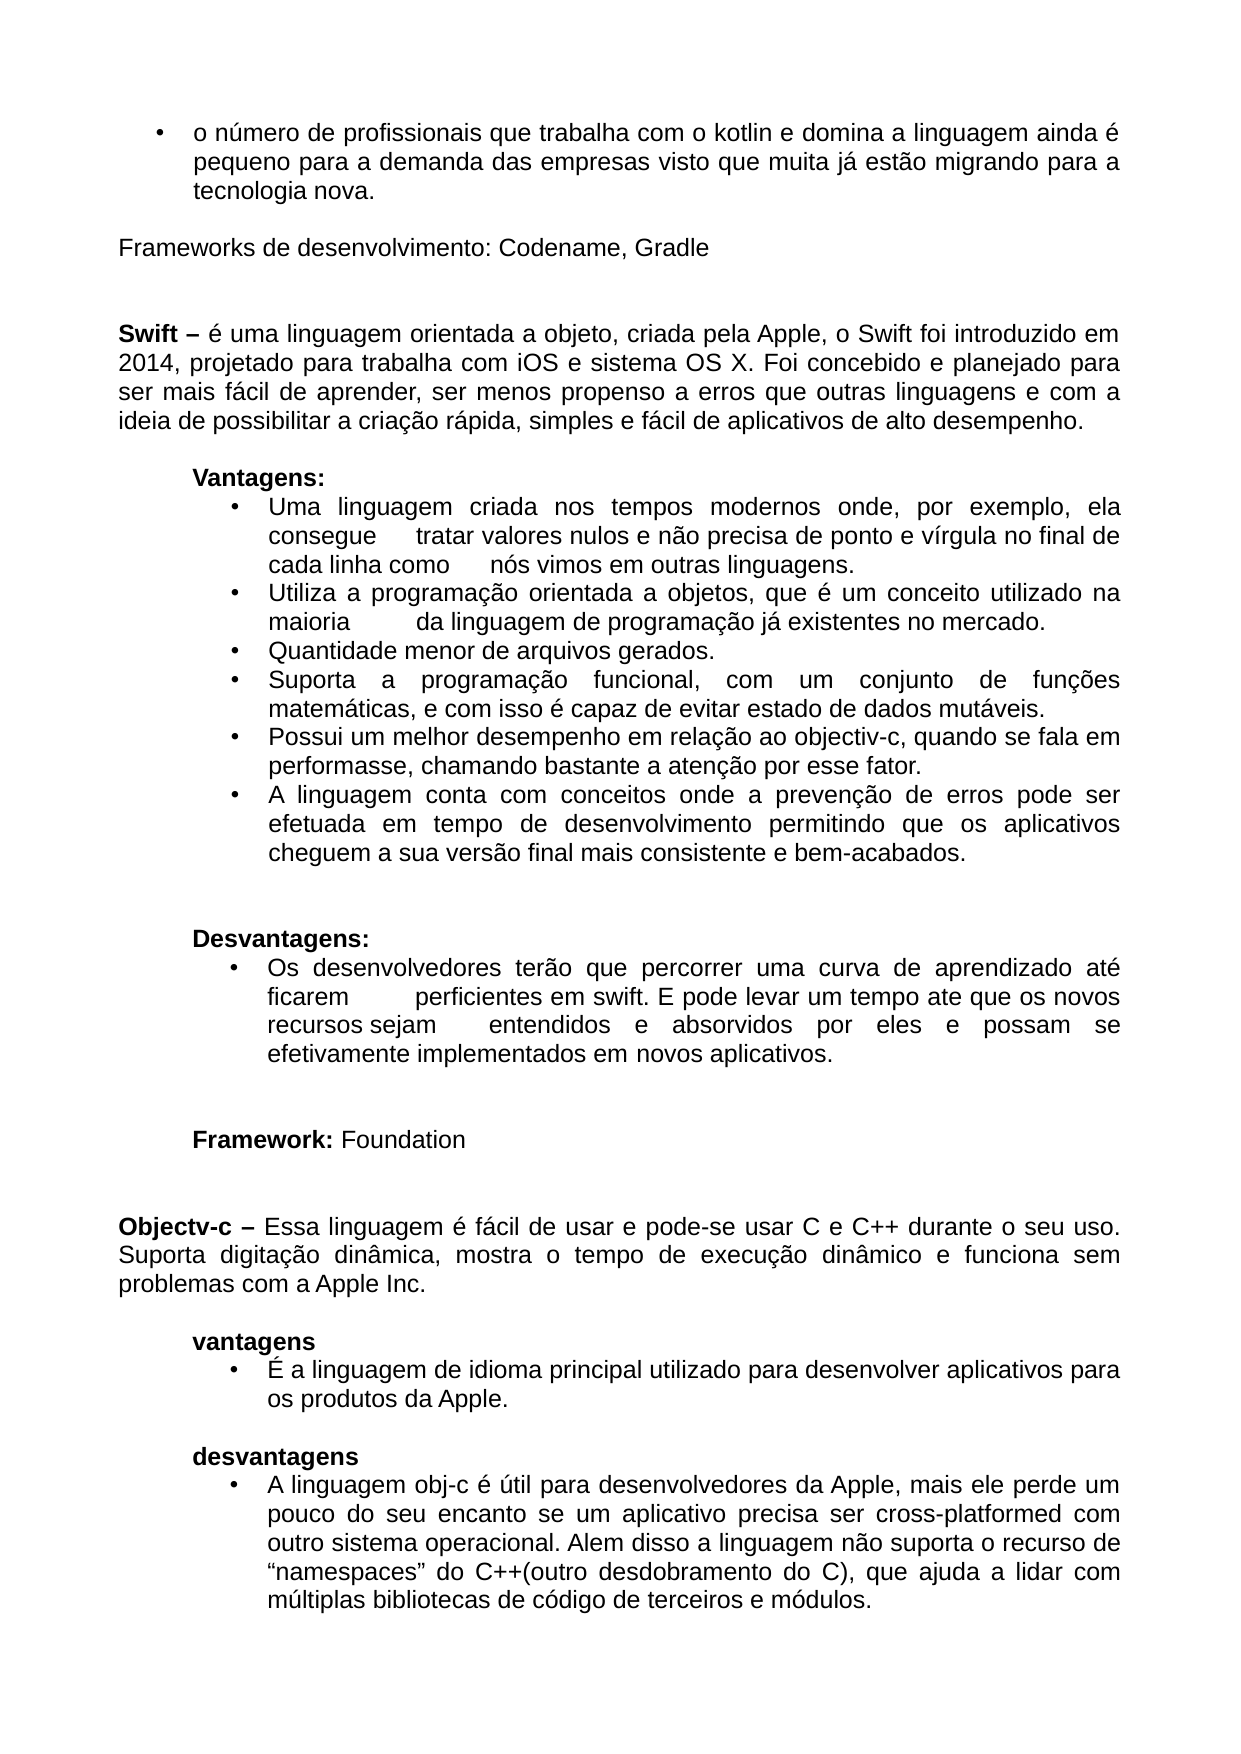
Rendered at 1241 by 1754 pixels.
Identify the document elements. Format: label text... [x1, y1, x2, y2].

list Desvantagens: [118, 924, 1122, 953]
list Uma linguagem criada nos tempos modernos onde, por exemplo, ela consegue tratar valores nulos e não precisa de ponto e vírgula no final de cada linha como nós vimos em outras linguagens. [231, 492, 1122, 578]
list Os desenvolvedores terão que percorrer uma curva de aprendizado até ficarem perficientes em swift. E pode levar um tempo ate que os novos recursos sejam entendidos e absorvidos por eles e possam se efetivamente implementados em novos aplicativos. [229, 953, 1122, 1068]
list Framework: Foundation [118, 1125, 1122, 1154]
list Suporta a programação funcional, com um conjunto de funções matemáticas, e com isso é capaz de evitar estado de dados mutáveis. [231, 665, 1122, 722]
list A linguagem conta com conceitos onde a prevenção de erros pode ser efetuada em tempo de desenvolvimento permitindo que os aplicativos cheguem a sua versão final mais consistente e bem-acabados. [231, 780, 1122, 866]
list o número de profissionais que trabalha com o kotlin e domina a linguagem ainda é pequeno para a demanda das empresas visto que muita já estão migrando para a tecnologia nova. [156, 118, 1122, 204]
list Vantagens: [118, 463, 1122, 492]
list Swift – é uma linguagem orientada a objeto, criada pela Apple, o Swift foi introduzido em 2014, projetado para trabalha com iOS e sistema OS X. Foi concebido e planejado para ser mais fácil de aprender, ser menos propenso a erros que outras linguagens e com a ideia de possibilitar a criação rápida, simples e fácil de aplicativos de alto desempenho. [118, 319, 1122, 434]
list Possui um melhor desempenho em relação ao objectiv-c, quando se fala em performasse, chamando bastante a atenção por esse fator. [231, 722, 1122, 780]
list desvantagens [118, 1442, 1122, 1470]
list Objectv-c – Essa linguagem é fácil de usar e pode-se usar C e C++ durante o seu uso. Suporta digitação dinâmica, mostra o tempo de execução dinâmico e funciona sem problemas com a Apple Inc. [118, 1211, 1122, 1298]
list A linguagem obj-c é útil para desenvolvedores da Apple, mais ele perde um pouco do seu encanto se um aplicativo precisa ser cross-platformed com outro sistema operacional. Alem disso a linguagem não suporta o recurso de “namespaces” do C++(outro desdobramento do C), que ajuda a lidar com múltiplas bibliotecas de código de terceiros e módulos. [229, 1470, 1122, 1614]
list Quantidade menor de arquivos gerados. [231, 636, 1122, 665]
list Utiliza a programação orientada a objetos, que é um conceito utilizado na maioria da linguagem de programação já existentes no mercado. [231, 578, 1122, 636]
list vantagens [118, 1326, 1122, 1355]
list É a linguagem de idioma principal utilizado para desenvolver aplicativos para os produtos da Apple. [229, 1355, 1122, 1413]
list Frameworks de desenvolvimento: Codename, Gradle [118, 233, 1122, 262]
